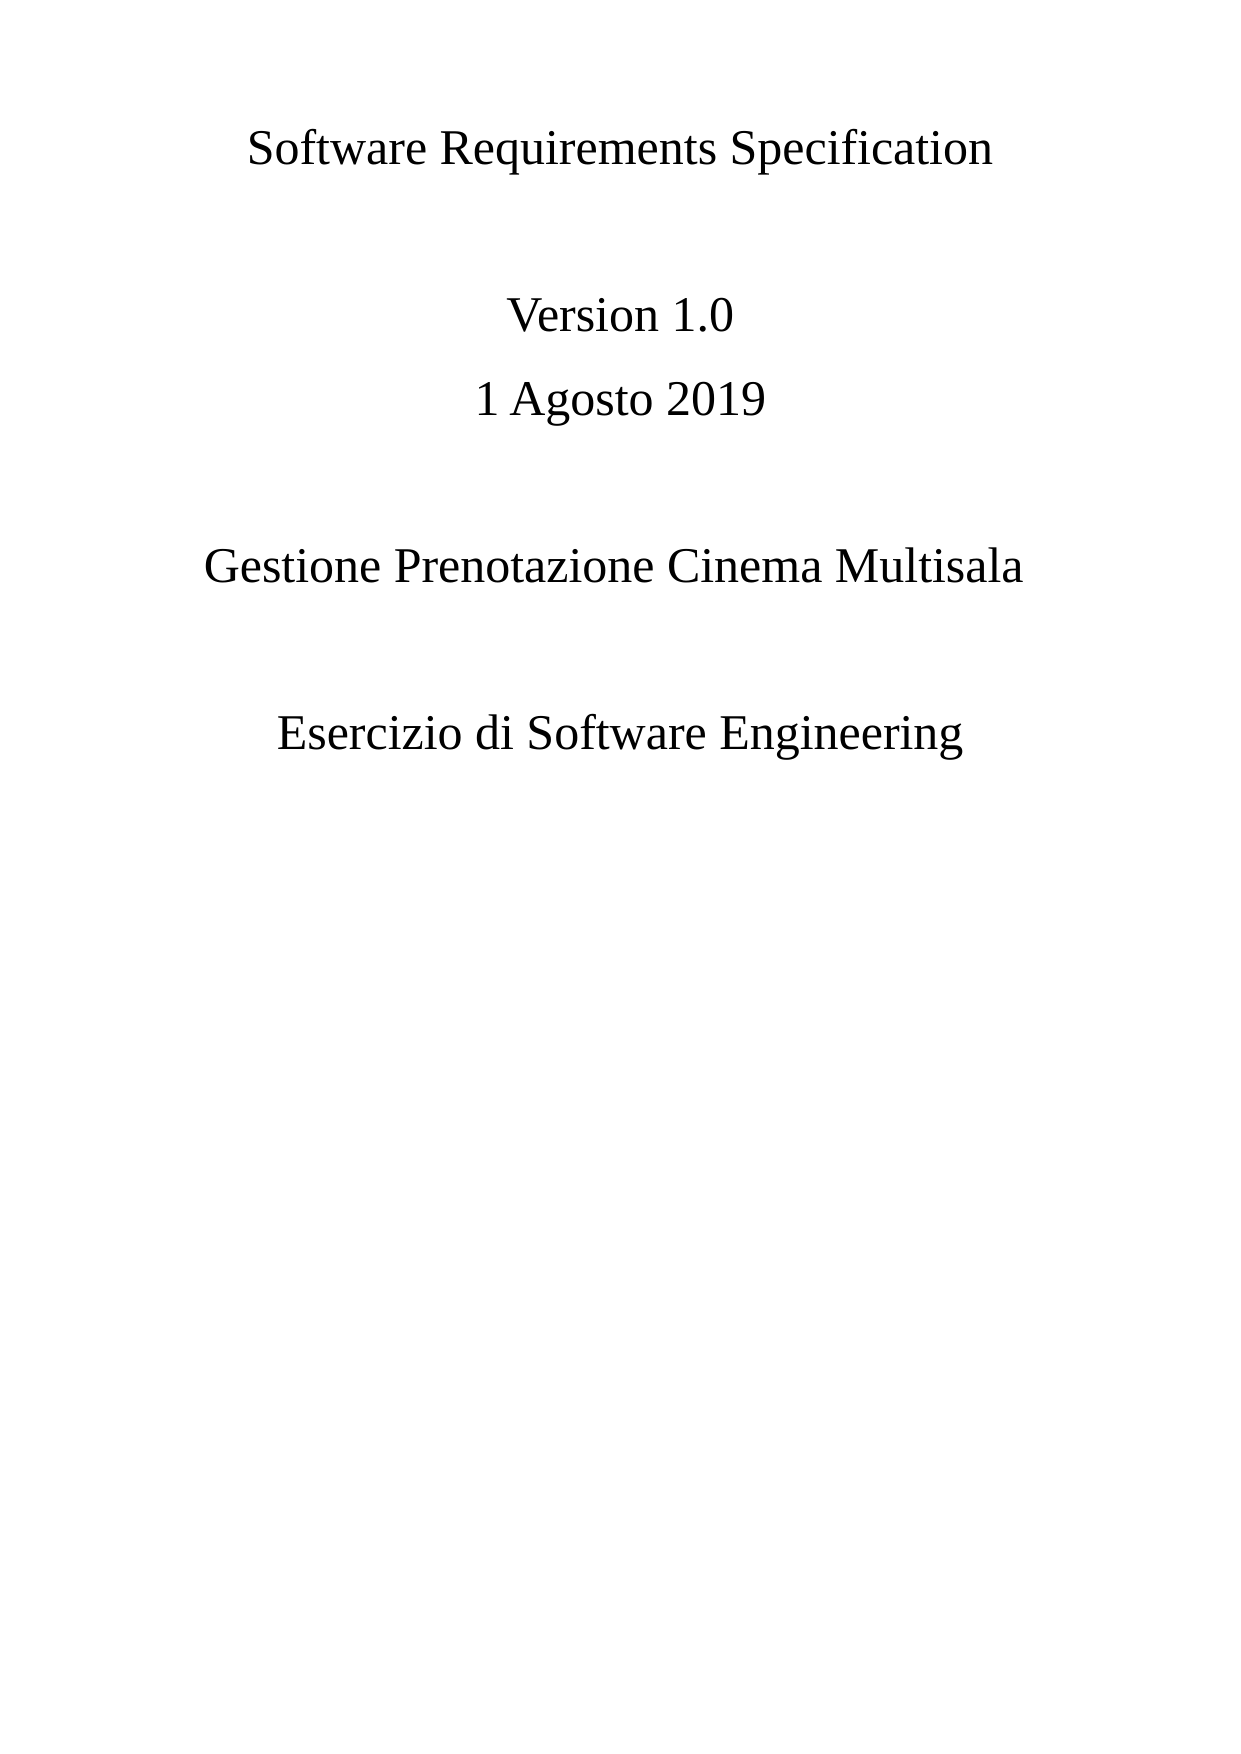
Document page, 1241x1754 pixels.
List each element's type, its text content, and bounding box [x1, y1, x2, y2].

text Gestione Prenotazione Cinema Multisala [118, 536, 1122, 593]
text Software Requirements Specification [118, 118, 1122, 176]
text Esercizio di Software Engineering [118, 703, 1122, 760]
text Version 1.0 [118, 285, 1122, 343]
text 1 Agosto 2019 [118, 369, 1122, 426]
